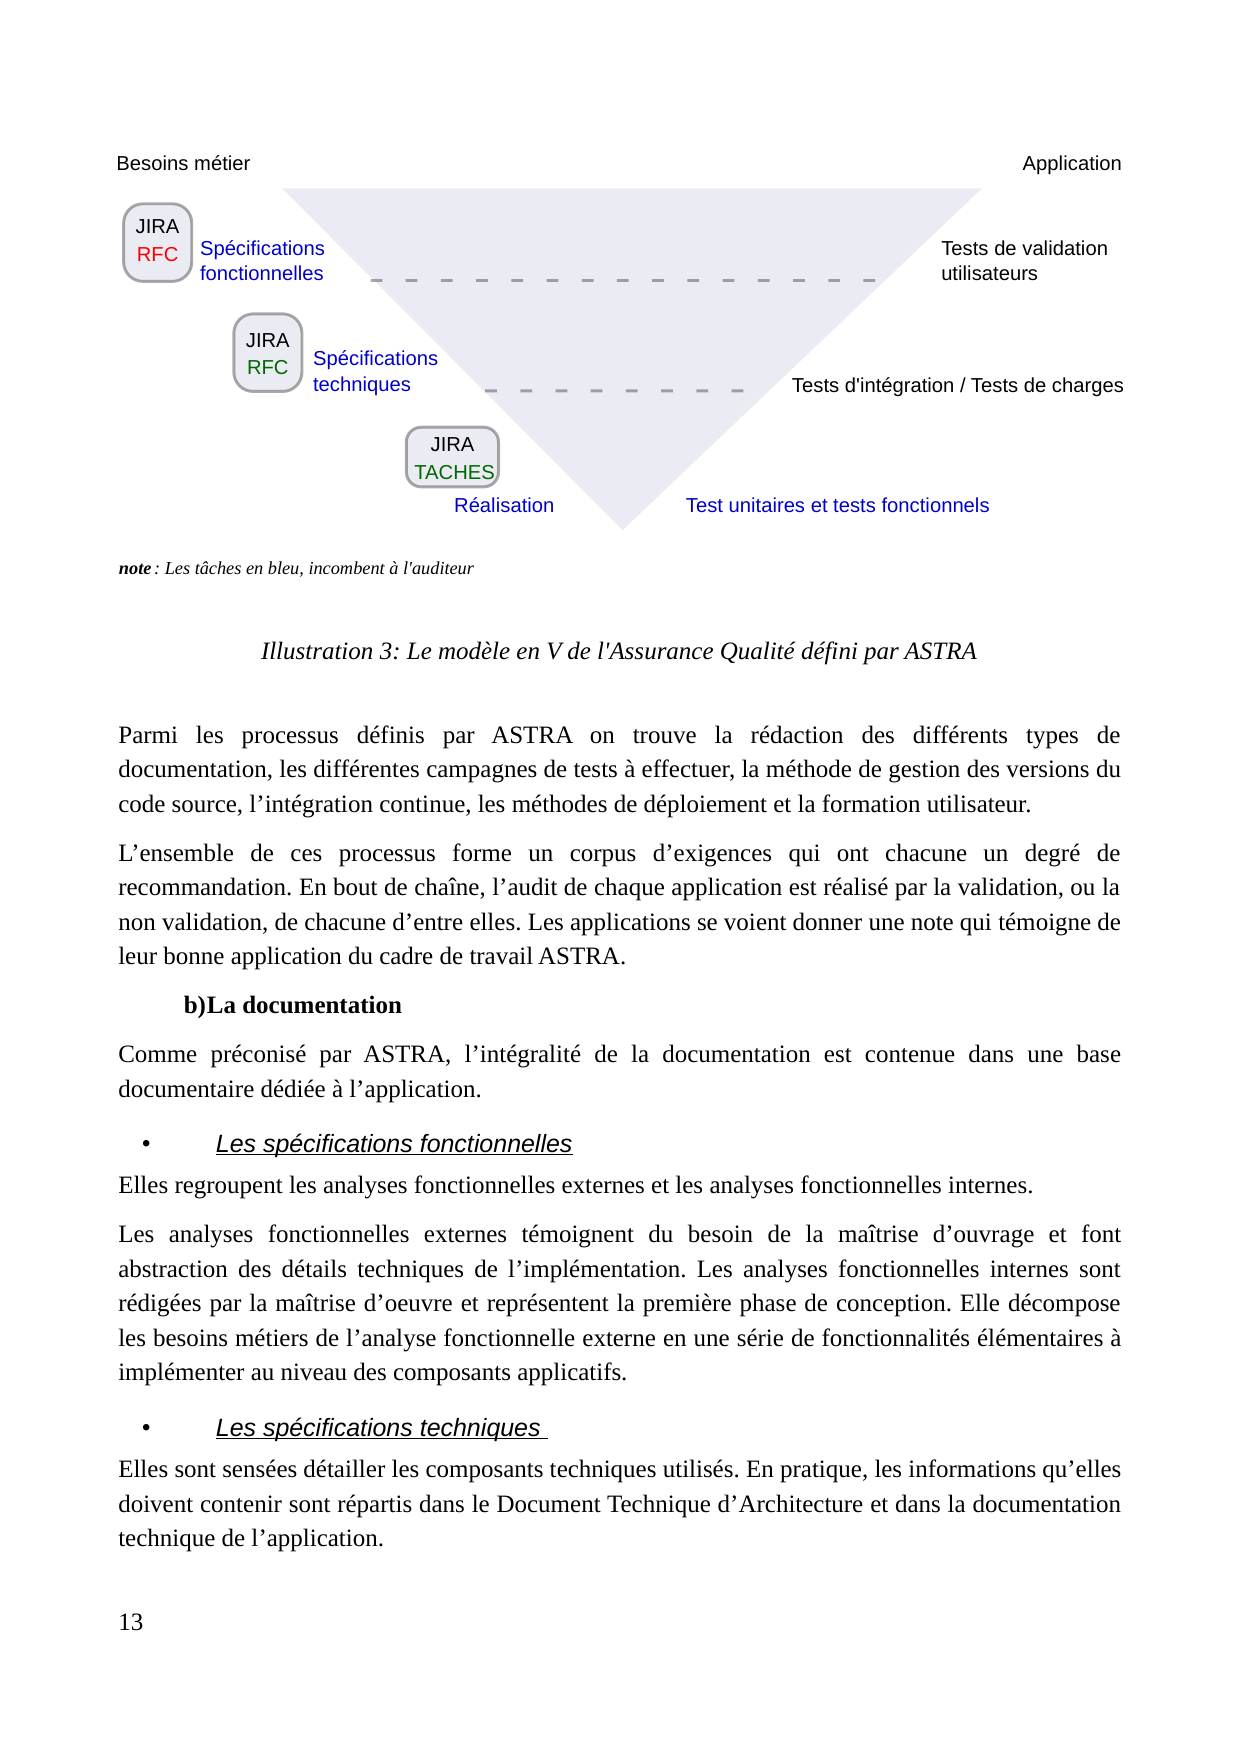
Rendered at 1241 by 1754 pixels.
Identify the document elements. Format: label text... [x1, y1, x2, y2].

text Elles sont sensées détailler les composants techniques utilisés. En pratique, les informations qu’elles doivent contenir sont répartis dans le Document Technique d’Architecture et dans la documentation technique de l’application. [118, 1454, 1122, 1552]
text Les analyses fonctionnelles externes témoignent du besoin de la maîtrise d’ouvrage et font abstraction des détails techniques de l’implémentation. Les analyses fonctionnelles internes sont rédigées par la maîtrise d’oeuvre et représentent la première phase de conception. Elle décompose les besoins métiers de l’analyse fonctionnelle externe en une série de fonctionnalités élémentaires à implémenter au niveau des composants applicatifs. [118, 1219, 1122, 1386]
subtitle Les spécifications fonctionnelles [142, 1129, 1122, 1158]
text this.parsedLocations.add(location.toString()); [236, 316, 300, 389]
subtitle La documentation [177, 990, 1122, 1019]
text this.parsedLocations.add(location.toString()); [282, 188, 982, 531]
text this.parsedLocations.add(location.toString()); [408, 429, 497, 485]
text Elles regroupent les analyses fonctionnelles externes et les analyses fonctionnelles internes. [118, 1171, 1122, 1199]
subtitle Les spécifications techniques [142, 1413, 1122, 1442]
text Parmi les processus définis par ASTRA on trouve la rédaction des différents types de documentation, les différentes campagnes de tests à effectuer, la méthode de gestion des versions du code source, l’intégration continue, les méthodes de déploiement et la formation utilisateur. [118, 720, 1122, 817]
text L’ensemble de ces processus forme un corpus d’exigences qui ont chacune un degré de recommandation. En bout de chaîne, l’audit de chaque application est réalisé par la validation, ou la non validation, de chacune d’entre elles. Les applications se voient donner une note qui témoigne de leur bonne application du cadre de travail ASTRA. [118, 838, 1122, 970]
text Comme préconisé par ASTRA, l’intégralité de la documentation est contenue dans une base documentaire dédiée à l’application. [118, 1039, 1122, 1103]
text this.parsedLocations.add(location.toString()); [126, 206, 190, 279]
text Illustration 3: Le modèle en V de l'Assurance Qualité défini par ASTRA [118, 131, 1122, 665]
